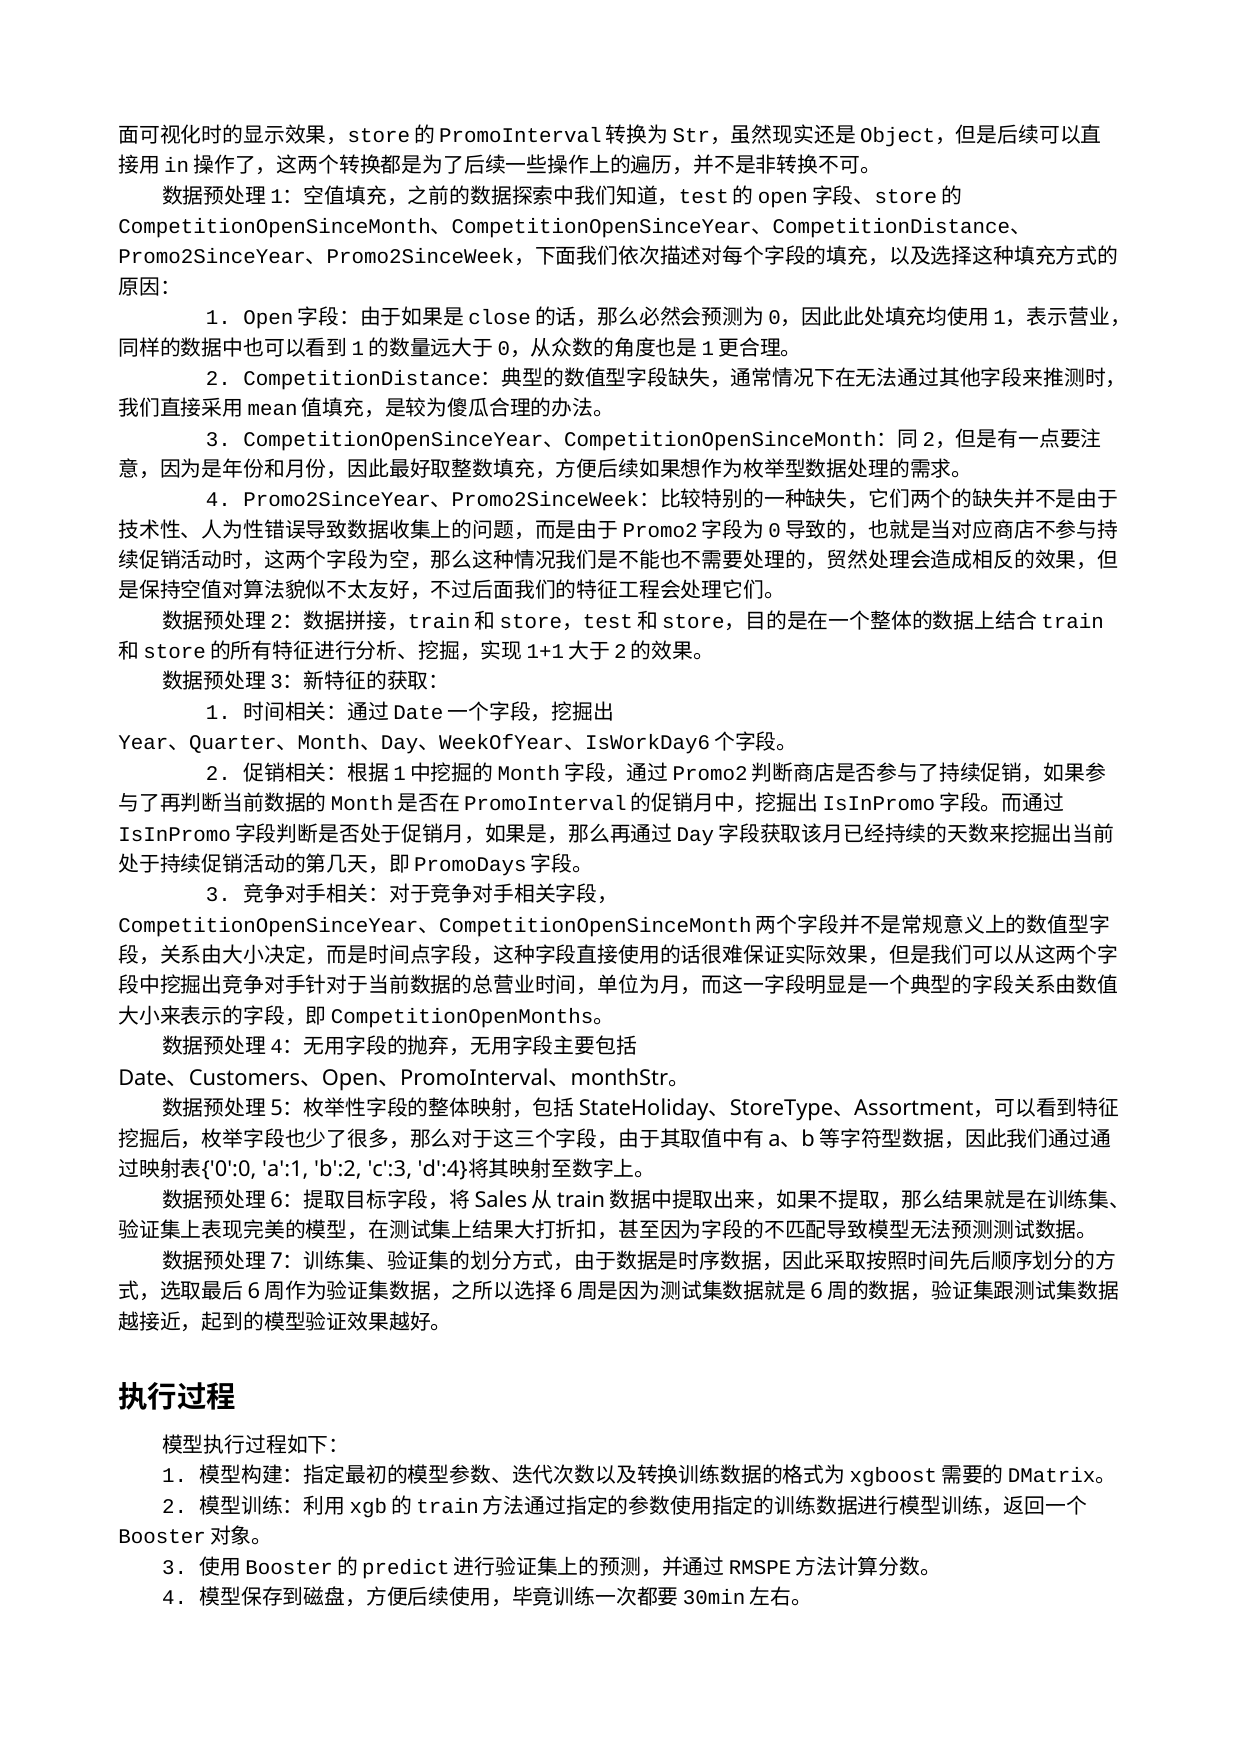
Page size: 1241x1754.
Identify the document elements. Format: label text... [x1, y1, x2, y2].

text 面可视化时的显示效果，store的PromoInterval转换为Str，虽然现实还是Object，但是后续可以直接用in操作了，这两个转换都是为了后续一些操作上的遍历，并不是非转换不可。 [118, 118, 1122, 179]
text 3. 竞争对手相关：对于竞争对手相关字段，CompetitionOpenSinceYear、CompetitionOpenSinceMonth两个字段并不是常规意义上的数值型字段，关系由大小决定，而是时间点字段，这种字段直接使用的话很难保证实际效果，但是我们可以从这两个字段中挖掘出竞争对手针对于当前数据的总营业时间，单位为月，而这一字段明显是一个典型的字段关系由数值大小来表示的字段，即CompetitionOpenMonths。 [118, 878, 1122, 1029]
text 数据预处理5：枚举性字段的整体映射，包括StateHoliday、StoreType、Assortment，可以看到特征挖掘后，枚举字段也少了很多，那么对于这三个字段，由于其取值中有a、b等字符型数据，因此我们通过通过映射表{'0':0, 'a':1, 'b':2, 'c':3, 'd':4}将其映射至数字上。 [118, 1092, 1122, 1183]
text 2. 促销相关：根据1中挖掘的Month字段，通过Promo2判断商店是否参与了持续促销，如果参与了再判断当前数据的Month是否在PromoInterval的促销月中，挖掘出IsInPromo字段。而通过IsInPromo字段判断是否处于促销月，如果是，那么再通过Day字段获取该月已经持续的天数来挖掘出当前处于持续促销活动的第几天，即PromoDays字段。 [118, 756, 1122, 878]
text 4. 模型保存到磁盘，方便后续使用，毕竟训练一次都要30min左右。 [118, 1580, 1122, 1611]
subtitle 执行过程 [118, 1373, 1122, 1416]
text 1. 时间相关：通过Date一个字段，挖掘出Year、Quarter、Month、Day、WeekOfYear、IsWorkDay6个字段。 [118, 695, 1122, 756]
text 数据预处理4：无用字段的抛弃，无用字段主要包括Date、Customers、Open、PromoInterval、monthStr。 [118, 1029, 1122, 1092]
text 数据预处理3：新特征的获取： [118, 665, 1122, 695]
text 3. CompetitionOpenSinceYear、CompetitionOpenSinceMonth：同2，但是有一点要注意，因为是年份和月份，因此最好取整数填充，方便后续如果想作为枚举型数据处理的需求。 [118, 422, 1122, 483]
text 2. CompetitionDistance：典型的数值型字段缺失，通常情况下在无法通过其他字段来推测时，我们直接采用mean值填充，是较为傻瓜合理的办法。 [118, 361, 1122, 422]
text 数据预处理1：空值填充，之前的数据探索中我们知道，test的open字段、store的CompetitionOpenSinceMonth、CompetitionOpenSinceYear、CompetitionDistance、 [118, 179, 1122, 240]
text 1. 模型构建：指定最初的模型参数、迭代次数以及转换训练数据的格式为xgboost需要的DMatrix。 [118, 1459, 1122, 1489]
text 模型执行过程如下： [118, 1428, 1122, 1459]
text 数据预处理6：提取目标字段，将Sales从train数据中提取出来，如果不提取，那么结果就是在训练集、验证集上表现完美的模型，在测试集上结果大打折扣，甚至因为字段的不匹配导致模型无法预测测试数据。 [118, 1183, 1122, 1244]
text 2. 模型训练：利用xgb的train方法通过指定的参数使用指定的训练数据进行模型训练，返回一个Booster对象。 [118, 1489, 1122, 1550]
text Promo2SinceYear、Promo2SinceWeek，下面我们依次描述对每个字段的填充，以及选择这种填充方式的原因： [118, 240, 1122, 300]
text 1. Open字段：由于如果是close的话，那么必然会预测为0，因此此处填充均使用1，表示营业，同样的数据中也可以看到1的数量远大于0，从众数的角度也是1更合理。 [118, 300, 1122, 361]
text 3. 使用Booster的predict进行验证集上的预测，并通过RMSPE方法计算分数。 [118, 1550, 1122, 1580]
text 数据预处理7：训练集、验证集的划分方式，由于数据是时序数据，因此采取按照时间先后顺序划分的方式，选取最后6周作为验证集数据，之所以选择6周是因为测试集数据就是6周的数据，验证集跟测试集数据越接近，起到的模型验证效果越好。 [118, 1244, 1122, 1335]
text 数据预处理2：数据拼接，train和store，test和store，目的是在一个整体的数据上结合train和store的所有特征进行分析、挖掘，实现1+1大于2的效果。 [118, 604, 1122, 665]
text 4. Promo2SinceYear、Promo2SinceWeek：比较特别的一种缺失，它们两个的缺失并不是由于技术性、人为性错误导致数据收集上的问题，而是由于Promo2字段为0导致的，也就是当对应商店不参与持续促销活动时，这两个字段为空，那么这种情况我们是不能也不需要处理的，贸然处理会造成相反的效果，但是保持空值对算法貌似不太友好，不过后面我们的特征工程会处理它们。 [118, 483, 1122, 604]
